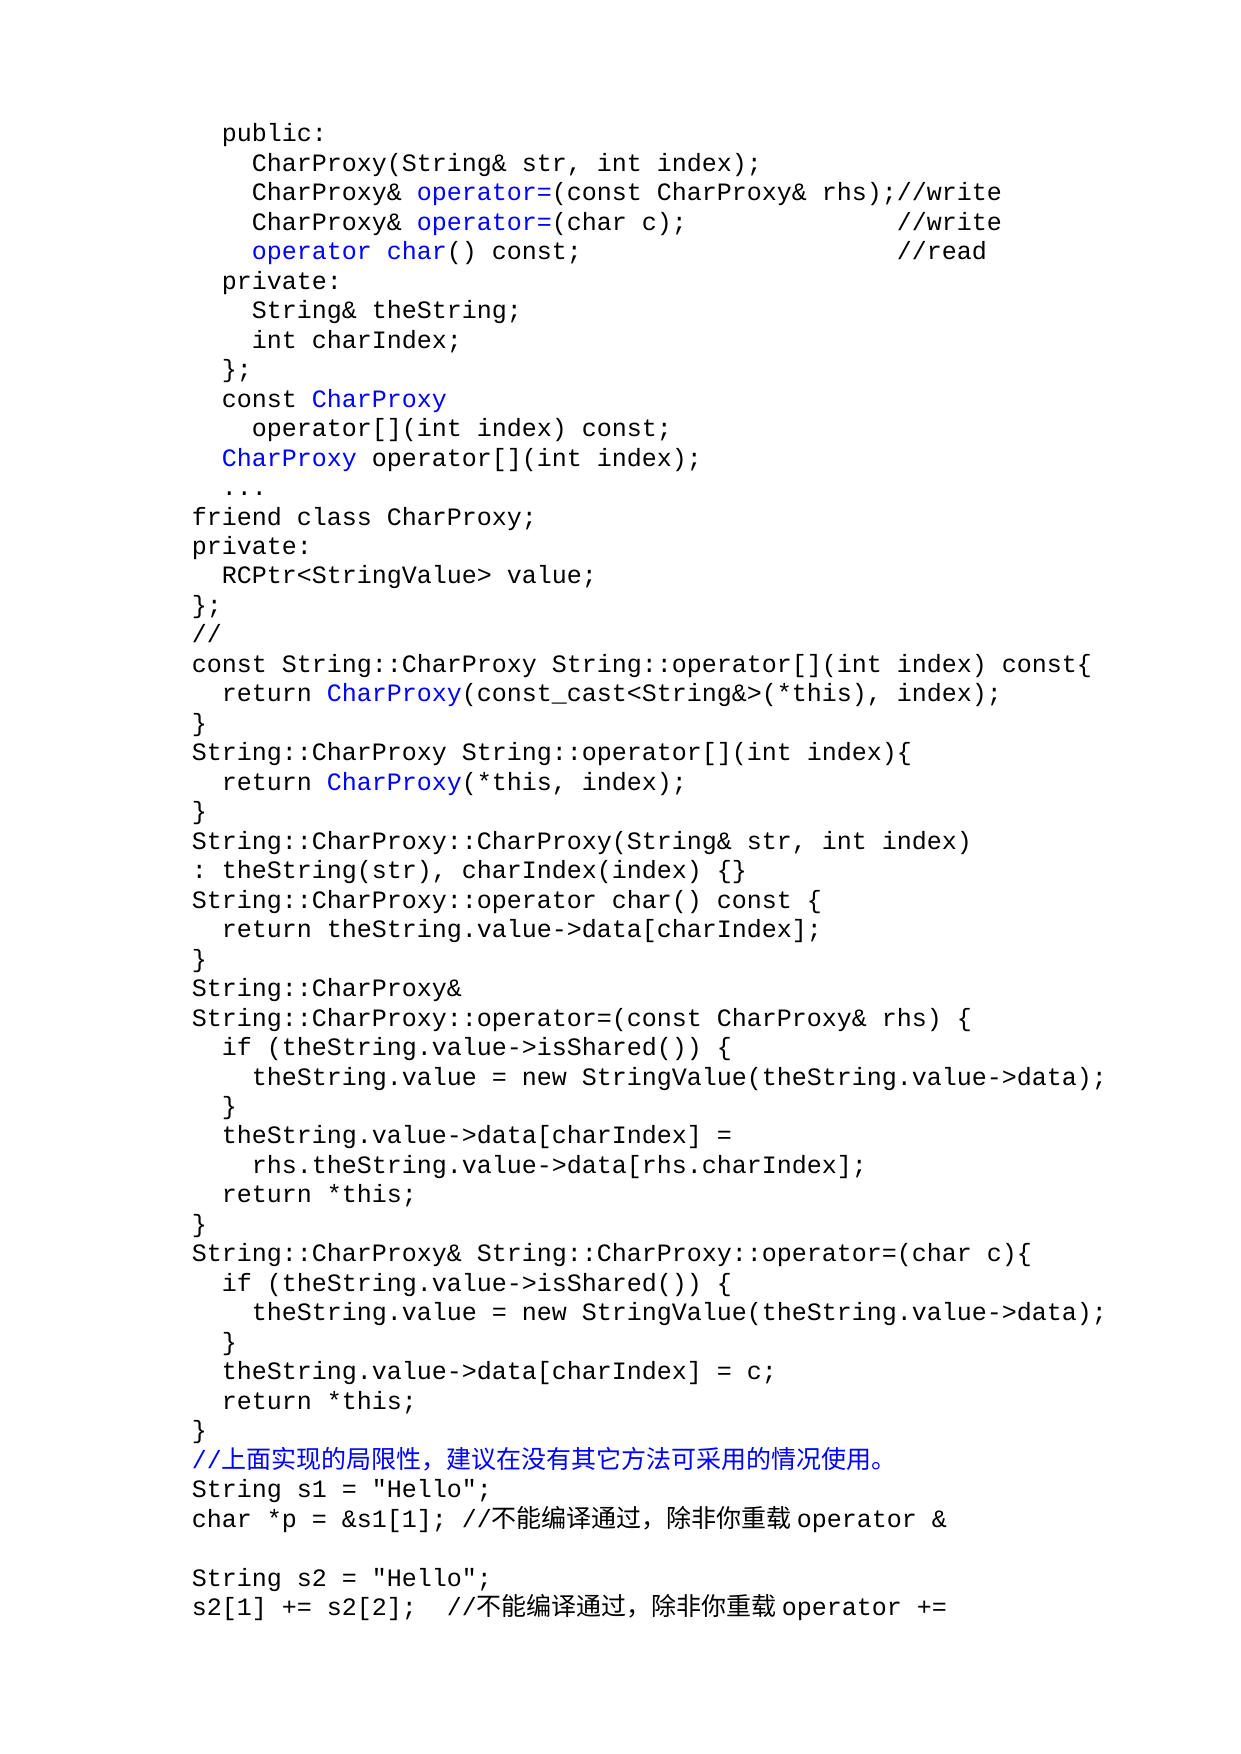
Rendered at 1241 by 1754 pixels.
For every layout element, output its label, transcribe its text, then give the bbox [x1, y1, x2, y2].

text : theString(str), charIndex(index) {} [192, 855, 1122, 884]
text private: [192, 266, 1122, 295]
text char *p = &s1[1]; //不能编译通过，除非你重载operator & [192, 1504, 1122, 1533]
text } [192, 1415, 1122, 1445]
text } [192, 708, 1122, 737]
text theString.value = new StringValue(theString.value->data); [192, 1297, 1122, 1327]
text operator char() const; //read [192, 236, 1122, 266]
text RCPtr<StringValue> value; [192, 560, 1122, 590]
text return theString.value->data[charIndex]; [192, 914, 1122, 943]
text operator[](int index) const; [192, 413, 1122, 442]
text int charIndex; [192, 324, 1122, 354]
text friend class CharProxy; [192, 501, 1122, 531]
text theString.value = new StringValue(theString.value->data); [192, 1061, 1122, 1091]
text CharProxy operator[](int index); [192, 442, 1122, 472]
text s2[1] += s2[2]; //不能编译通过，除非你重载operator += [192, 1592, 1122, 1622]
text } [192, 1327, 1122, 1356]
text return *this; [192, 1386, 1122, 1415]
text String s1 = "Hello"; [192, 1474, 1122, 1504]
text } [192, 796, 1122, 826]
text String& theString; [192, 295, 1122, 324]
text String::CharProxy String::operator[](int index){ [192, 737, 1122, 767]
text } [192, 1091, 1122, 1120]
text CharProxy& operator=(const CharProxy& rhs);//write [192, 177, 1122, 207]
text }; [192, 590, 1122, 619]
text return CharProxy(*this, index); [192, 767, 1122, 796]
text String::CharProxy& String::CharProxy::operator=(char c){ [192, 1238, 1122, 1268]
text String::CharProxy::operator char() const { [192, 884, 1122, 914]
text theString.value->data[charIndex] = c; [192, 1356, 1122, 1386]
text //上面实现的局限性，建议在没有其它方法可采用的情况使用。 [192, 1445, 1122, 1474]
text if (theString.value->isShared()) { [192, 1268, 1122, 1297]
text String s2 = "Hello"; [192, 1563, 1122, 1592]
text const CharProxy [192, 383, 1122, 413]
text CharProxy& operator=(char c); //write [192, 207, 1122, 236]
text if (theString.value->isShared()) { [192, 1032, 1122, 1061]
text theString.value->data[charIndex] = [192, 1120, 1122, 1150]
text rhs.theString.value->data[rhs.charIndex]; [192, 1150, 1122, 1179]
text String::CharProxy::operator=(const CharProxy& rhs) { [192, 1002, 1122, 1032]
text return CharProxy(const_cast<String&>(*this), index); [192, 678, 1122, 708]
text String::CharProxy& [192, 973, 1122, 1002]
text CharProxy(String& str, int index); [192, 148, 1122, 177]
text String::CharProxy::CharProxy(String& str, int index) [192, 826, 1122, 855]
text } [192, 1209, 1122, 1238]
text const String::CharProxy String::operator[](int index) const{ [192, 649, 1122, 678]
text // [192, 619, 1122, 649]
text } [192, 943, 1122, 973]
text return *this; [192, 1179, 1122, 1209]
text ... [192, 472, 1122, 501]
text private: [192, 531, 1122, 560]
text }; [192, 354, 1122, 383]
text public: [192, 118, 1122, 148]
